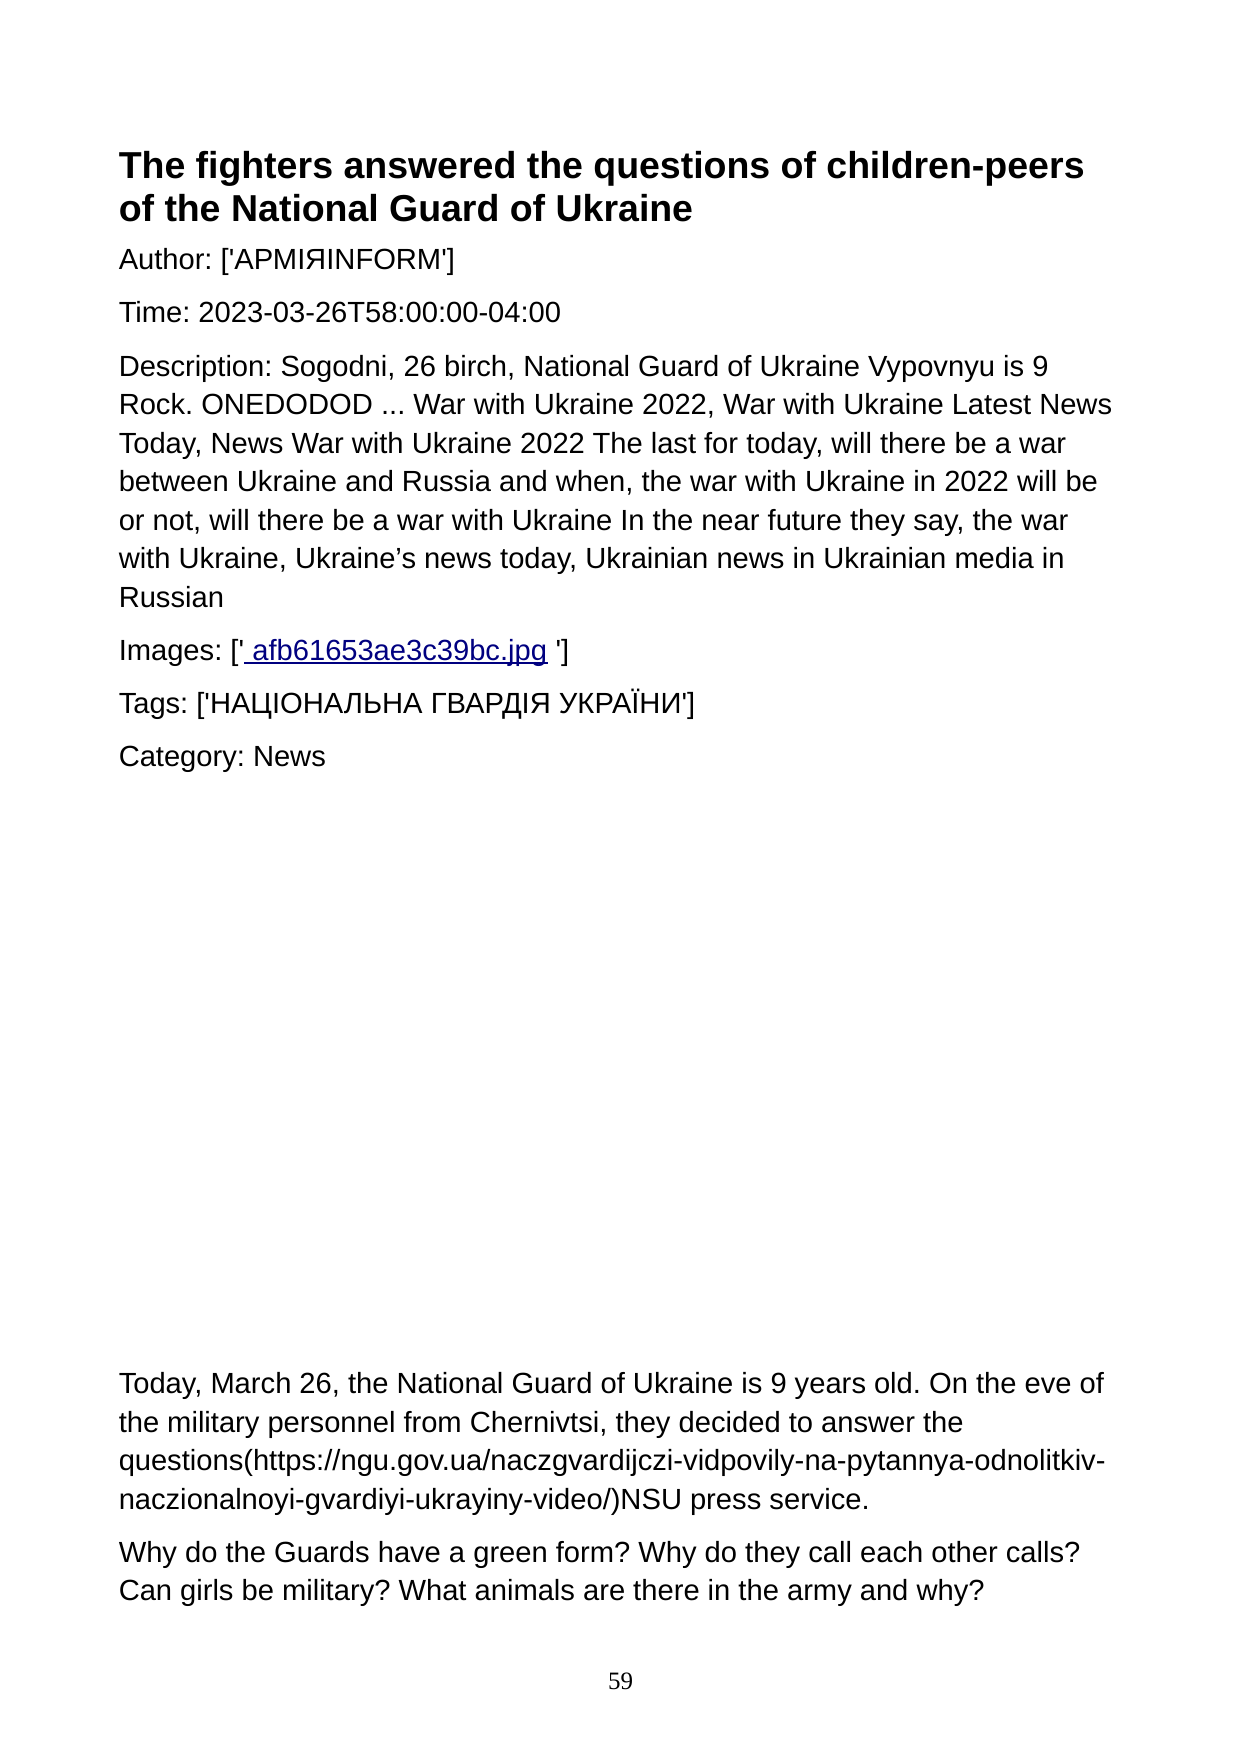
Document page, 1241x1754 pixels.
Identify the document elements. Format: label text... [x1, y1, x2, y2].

text Author: ['АРМІЯINFORM'] [118, 242, 1122, 276]
subtitle The fighters answered the questions of children-peers of the National Guard of Ukraine [118, 143, 1122, 230]
text Today, March 26, the National Guard of Ukraine is 9 years old. On the eve of the military personnel from Chernivtsi, they decided to answer the questions(https://ngu.gov.ua/naczgvardijczi-vidpovily-na-pytannya-odnolitkiv-naczionalnoyi-gvardiyi-ukrayiny-video/)NSU press service. [118, 792, 1122, 1515]
text Time: 2023-03-26T58:00:00-04:00 [118, 295, 1122, 329]
text Why do the Guards have a green form? Why do they call each other calls? Can girls be military? What animals are there in the army and why? [118, 1535, 1122, 1607]
text Tags: ['НАЦІОНАЛЬНА ГВАРДІЯ УКРАЇНИ'] [118, 686, 1122, 719]
text Images: [' afb61653ae3c39bc.jpg '] [118, 633, 1122, 666]
text Category: News [118, 739, 1122, 773]
text Description: Sogodnі, 26 birch, National Guard of Ukraine Vypovnyu is 9 Rock. ONEDODOD ... War with Ukraine 2022, War with Ukraine Latest News Today, News War with Ukraine 2022 The last for today, will there be a war between Ukraine and Russia and when, the war with Ukraine in 2022 will be or not, will there be a war with Ukraine In the near future they say, the war with Ukraine, Ukraine’s news today, Ukrainian news in Ukrainian media in Russian [118, 348, 1122, 613]
